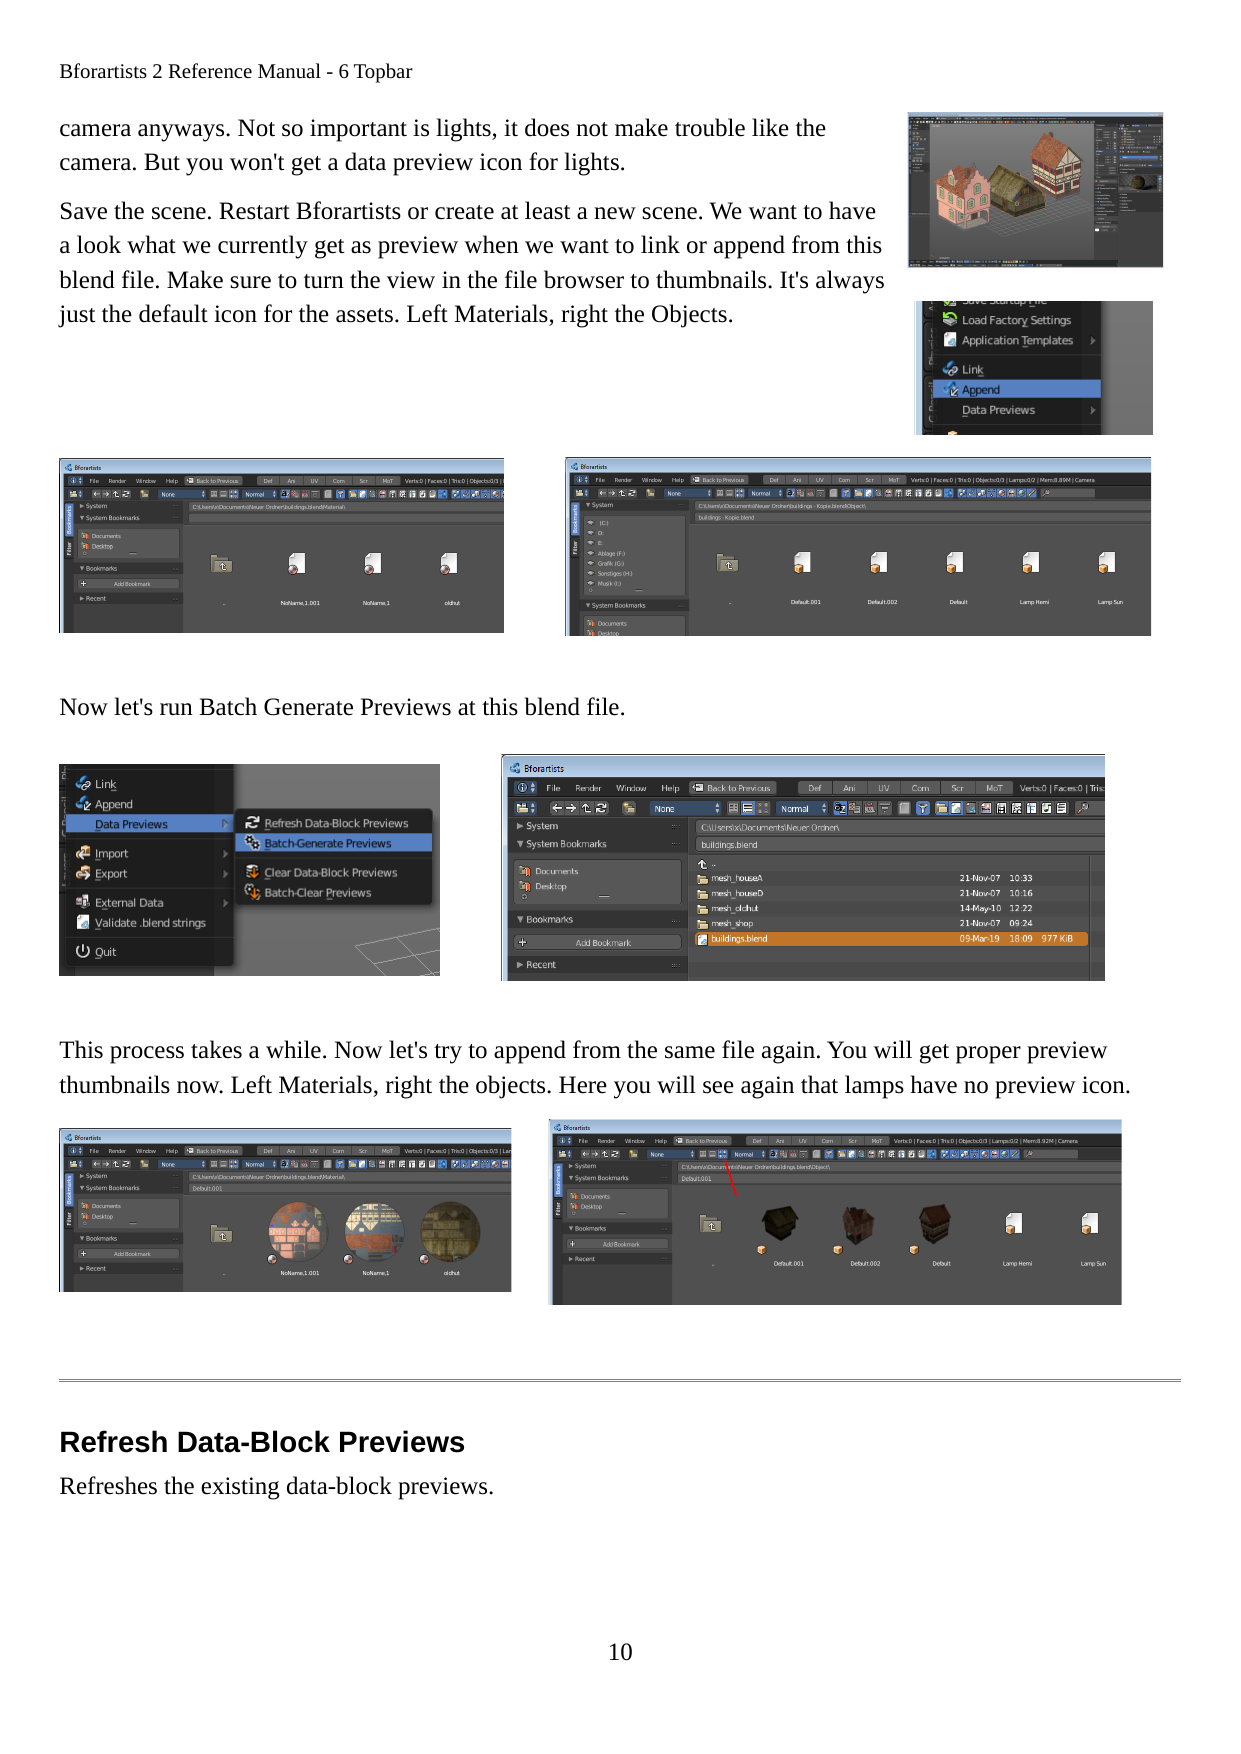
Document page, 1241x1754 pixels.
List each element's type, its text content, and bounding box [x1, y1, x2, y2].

picture [907, 112, 1164, 268]
subtitle Refresh Data-Block Previews [59, 1425, 1181, 1459]
text Now let's run Batch Generate Previews at this blend file. [59, 692, 1181, 721]
picture [914, 301, 1153, 435]
picture [59, 764, 440, 976]
picture [59, 1128, 512, 1292]
picture [565, 457, 1152, 636]
text Refreshes the existing data-block previews. [59, 1471, 1181, 1500]
picture [548, 1119, 1122, 1305]
picture [501, 754, 1105, 981]
text camera anyways. Not so important is lights, it does not make trouble like the camera. But you won't get a data preview icon for lights. [59, 113, 907, 176]
text This process takes a while. Now let's try to append from the same file again. You will get proper preview thumbnails now. Left Materials, right the objects. Here you will see again that lamps have no preview icon. [59, 1036, 1181, 1099]
picture [59, 458, 504, 633]
text Save the scene. Restart Bforartists or create at least a new scene. We want to have a look what we currently get as preview when we want to link or append from this blend file. Make sure to turn the view in the file browser to thumbnails. It's always just the default icon for the assets. Left Materials, right the Objects. [59, 196, 1181, 328]
